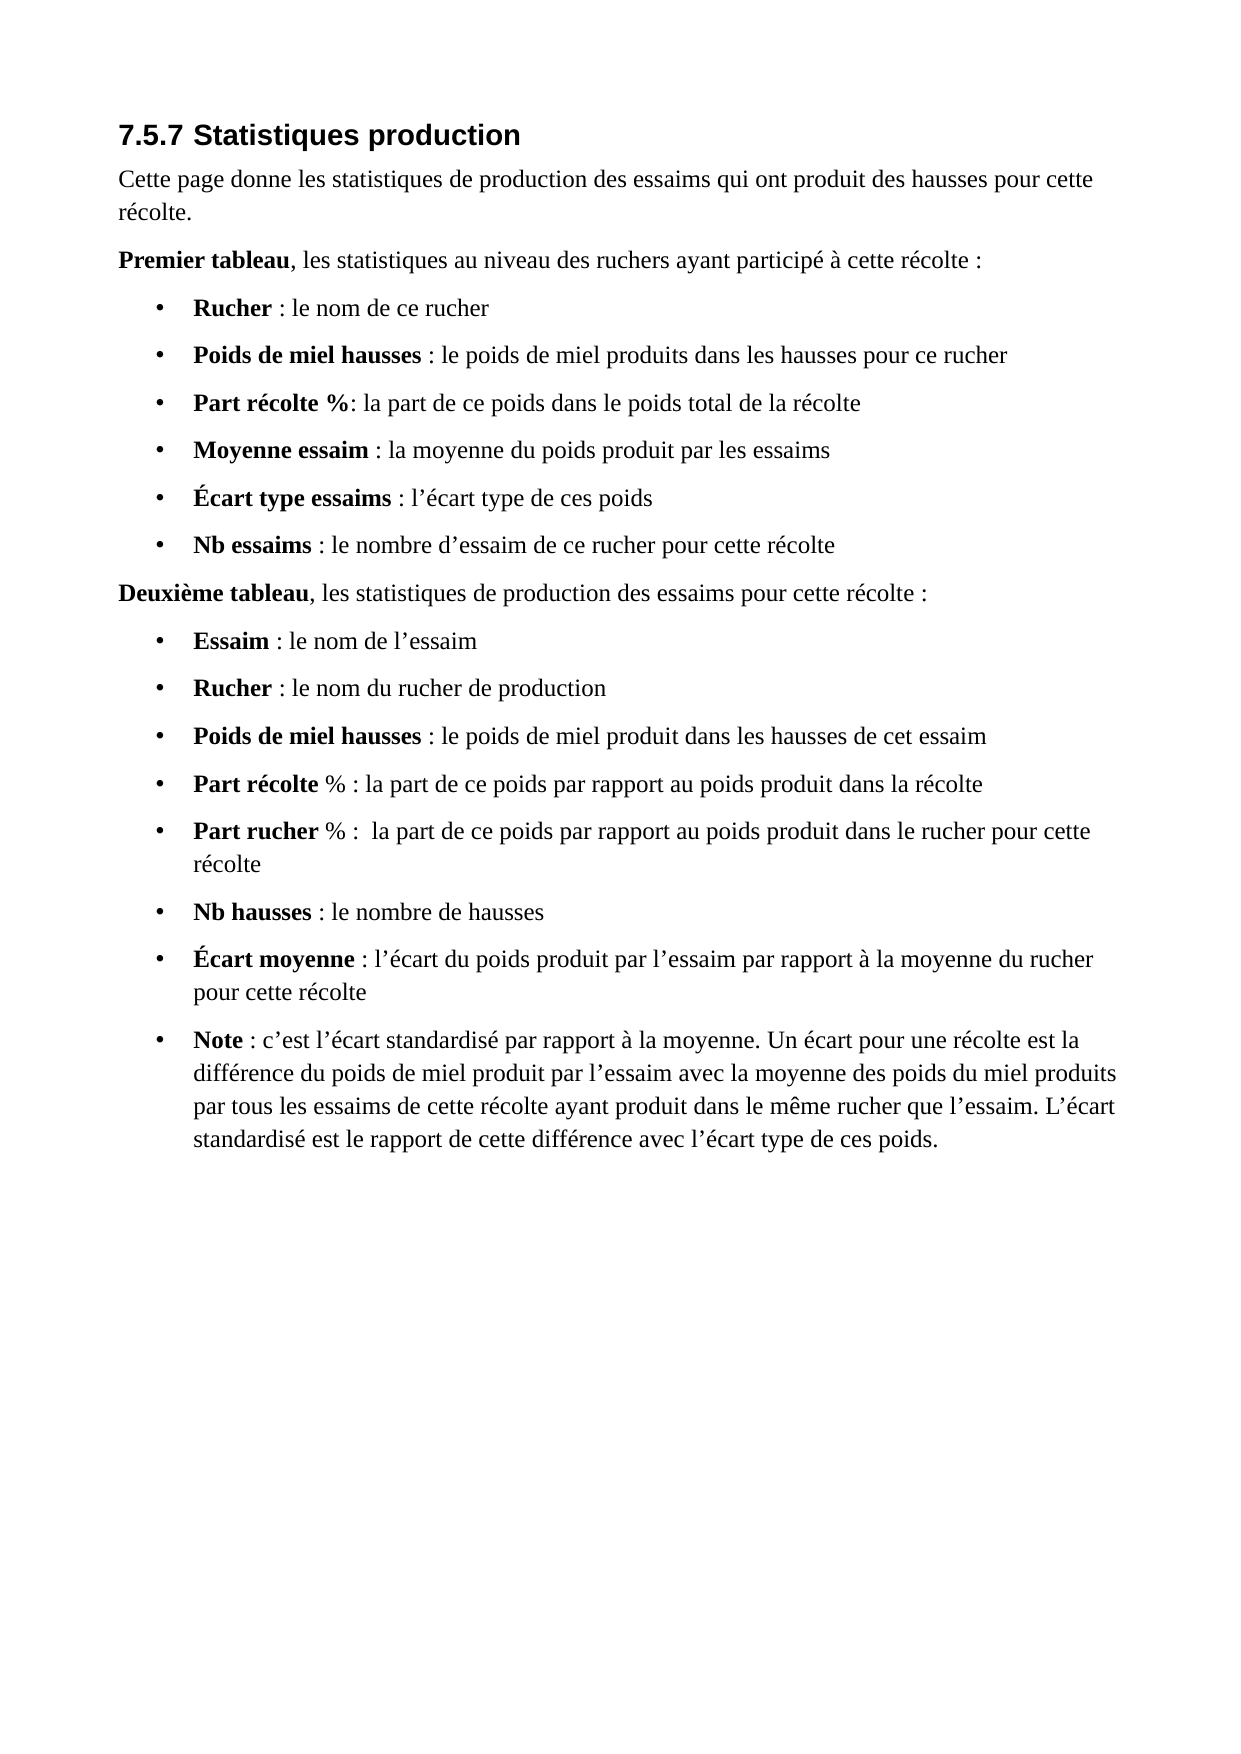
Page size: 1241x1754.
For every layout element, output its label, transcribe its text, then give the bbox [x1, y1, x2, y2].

list Poids de miel hausses : le poids de miel produits dans les hausses pour ce rucher [156, 340, 1122, 369]
list Essaim : le nom de l’essaim [156, 626, 1122, 654]
list Nb hausses : le nombre de hausses [156, 897, 1122, 926]
list Moyenne essaim : la moyenne du poids produit par les essaims [156, 435, 1122, 464]
list Nb essaims : le nombre d’essaim de ce rucher pour cette récolte [156, 531, 1122, 559]
list Note : c’est l’écart standardisé par rapport à la moyenne. Un écart pour une récolte est la différence du poids de miel produit par l’essaim avec la moyenne des poids du miel produits par tous les essaims de cette récolte ayant produit dans le même rucher que l’essaim. L’écart standardisé est le rapport de cette différence avec l’écart type de ces poids. [156, 1025, 1122, 1153]
list Part récolte %: la part de ce poids dans le poids total de la récolte [156, 388, 1122, 417]
text Premier tableau, les statistiques au niveau des ruchers ayant participé à cette récolte : [118, 245, 1122, 274]
list Part rucher % : la part de ce poids par rapport au poids produit dans le rucher pour cette récolte [156, 816, 1122, 878]
list Rucher : le nom de ce rucher [156, 293, 1122, 321]
subtitle Statistiques production [118, 118, 1122, 152]
list Écart moyenne : l’écart du poids produit par l’essaim par rapport à la moyenne du rucher pour cette récolte [156, 944, 1122, 1006]
list Poids de miel hausses : le poids de miel produit dans les hausses de cet essaim [156, 721, 1122, 750]
text Cette page donne les statistiques de production des essaims qui ont produit des hausses pour cette récolte. [118, 164, 1122, 226]
list Rucher : le nom du rucher de production [156, 673, 1122, 702]
list Part récolte % : la part de ce poids par rapport au poids produit dans la récolte [156, 769, 1122, 797]
text Deuxième tableau, les statistiques de production des essaims pour cette récolte : [118, 578, 1122, 607]
list Écart type essaims : l’écart type de ces poids [156, 483, 1122, 512]
